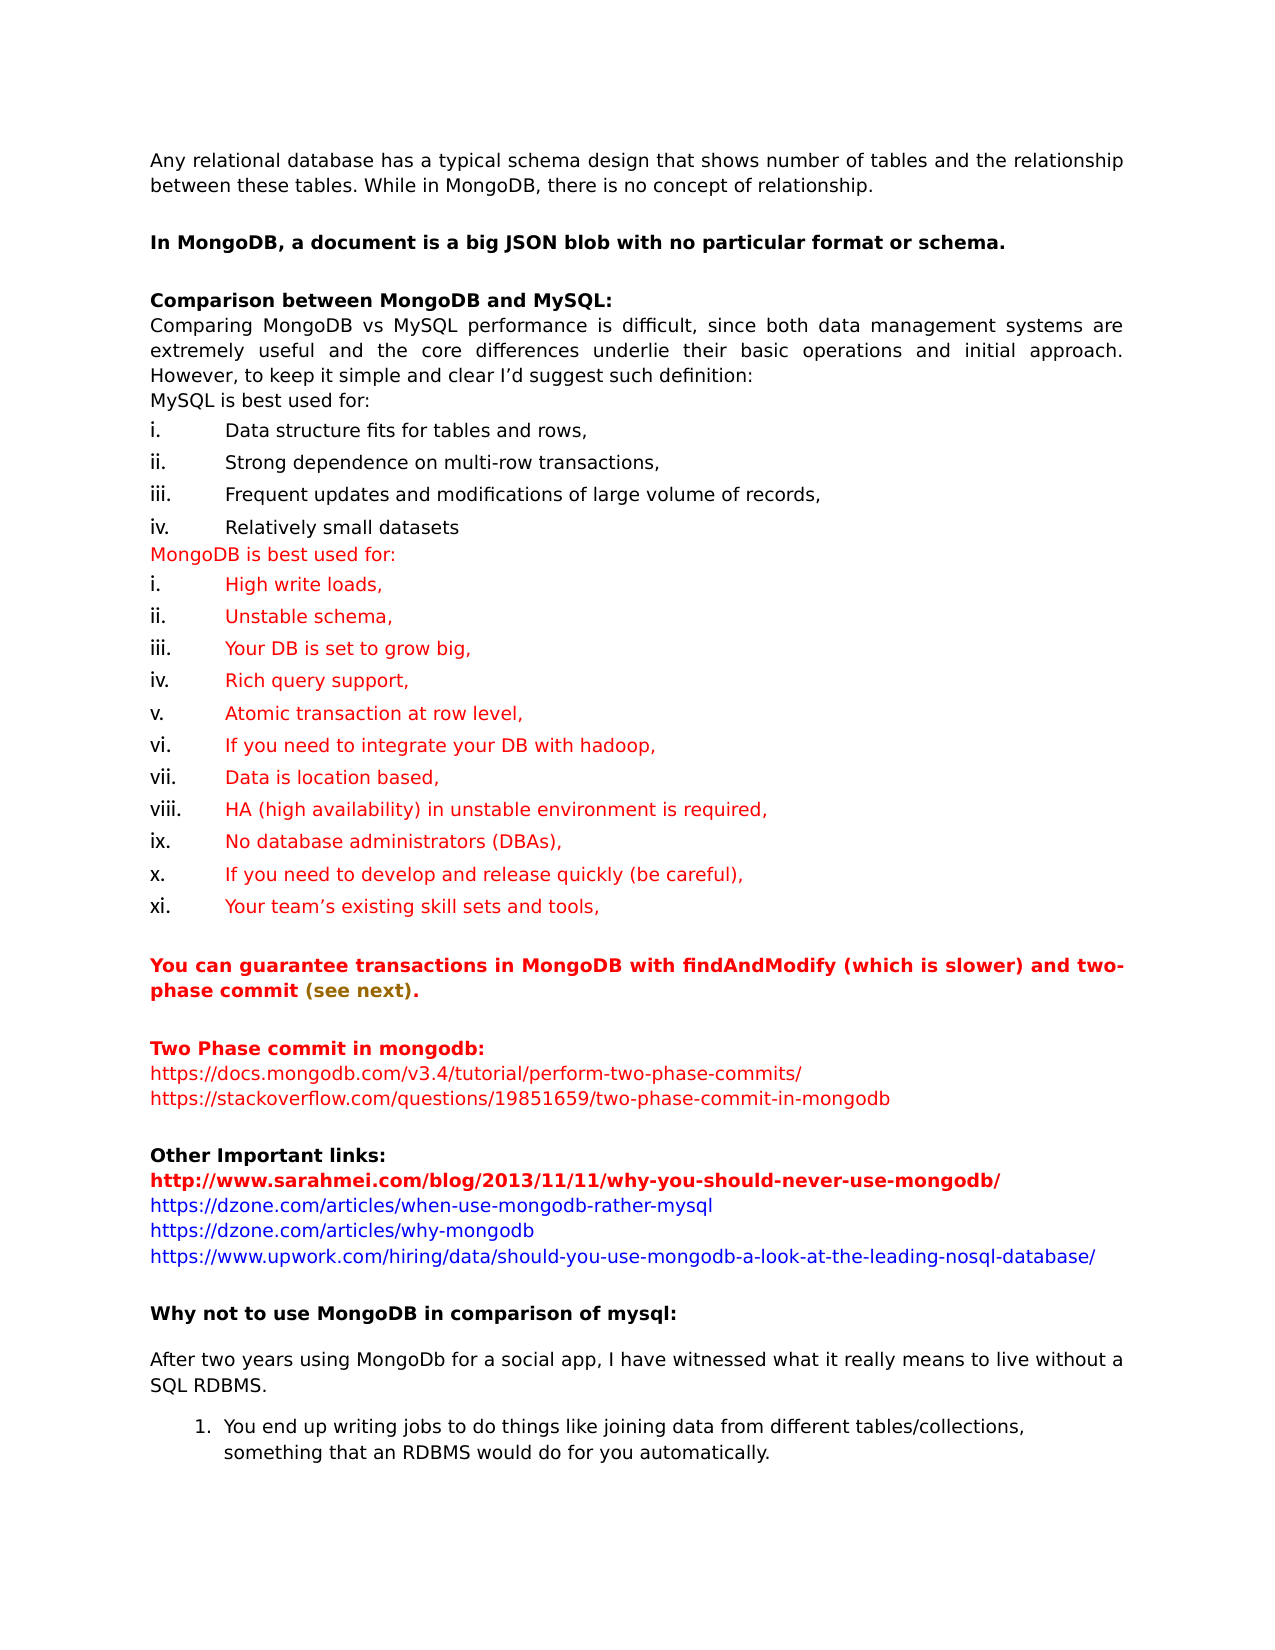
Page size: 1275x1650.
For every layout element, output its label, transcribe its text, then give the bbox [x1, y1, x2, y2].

list http://www.sarahmei.com/blog/2013/11/11/why-you-should-never-use-mongodb/ [150, 1170, 1125, 1192]
list https://dzone.com/articles/why-mongodb [150, 1221, 1125, 1242]
list MongoDB is best used for: [150, 544, 1125, 566]
list If you need to develop and release quickly (be careful), [150, 859, 1125, 887]
list No database administrators (DBAs), [150, 827, 1125, 854]
list Rich query support, [150, 666, 1125, 694]
list Data structure fits for tables and rows, [150, 415, 1125, 443]
list https://docs.mongodb.com/v3.4/tutorial/perform-two-phase-commits/ [150, 1063, 1125, 1085]
list Other Important links: [150, 1145, 1125, 1167]
list Your DB is set to grow big, [150, 633, 1125, 661]
list https://dzone.com/articles/when-use-mongodb-rather-mysql [150, 1195, 1125, 1217]
list You end up writing jobs to do things like joining data from different tables/collections, something that an RDBMS would do for you automatically. [194, 1416, 1125, 1464]
list High write loads, [150, 569, 1125, 597]
list Atomic transaction at row level, [150, 698, 1125, 726]
list In MongoDB, a document is a big JSON blob with no particular format or schema. [150, 232, 1125, 254]
list Comparison between MongoDB and MySQL: [150, 290, 1125, 312]
list Any relational database has a typical schema design that shows number of tables and the relationship between these tables. While in MongoDB, there is no concept of relationship. [150, 150, 1125, 197]
list Frequent updates and modifications of large volume of records, [150, 479, 1125, 508]
text After two years using MongoDb for a social app, I have witnessed what it really means to live without a SQL RDBMS. [150, 1349, 1125, 1397]
list You can guarantee transactions in MongoDB with findAndModify (which is slower) and two-phase commit (see next). [150, 955, 1125, 1002]
list Your team’s existing skill sets and tools, [150, 891, 1125, 919]
list https://stackoverflow.com/questions/19851659/two-phase-commit-in-mongodb [150, 1088, 1125, 1110]
list Strong dependence on multi-row transactions, [150, 447, 1125, 475]
list Comparing MongoDB vs MySQL performance is difficult, since both data management systems are extremely useful and the core differences underlie their basic operations and initial approach. However, to keep it simple and clear I’d suggest such definition: [150, 315, 1125, 387]
list Data is location based, [150, 762, 1125, 790]
list https://www.upwork.com/hiring/data/should-you-use-mongodb-a-look-at-the-leading-nosql-database/ [150, 1246, 1125, 1267]
list HA (high availability) in unstable environment is required, [150, 794, 1125, 822]
list MySQL is best used for: [150, 390, 1125, 412]
list Two Phase commit in mongodb: [150, 1038, 1125, 1059]
list Relatively small datasets [150, 512, 1125, 540]
list If you need to integrate your DB with hadoop, [150, 730, 1125, 758]
list Unstable schema, [150, 601, 1125, 629]
list Why not to use MongoDB in comparison of mysql: [150, 1303, 1125, 1325]
